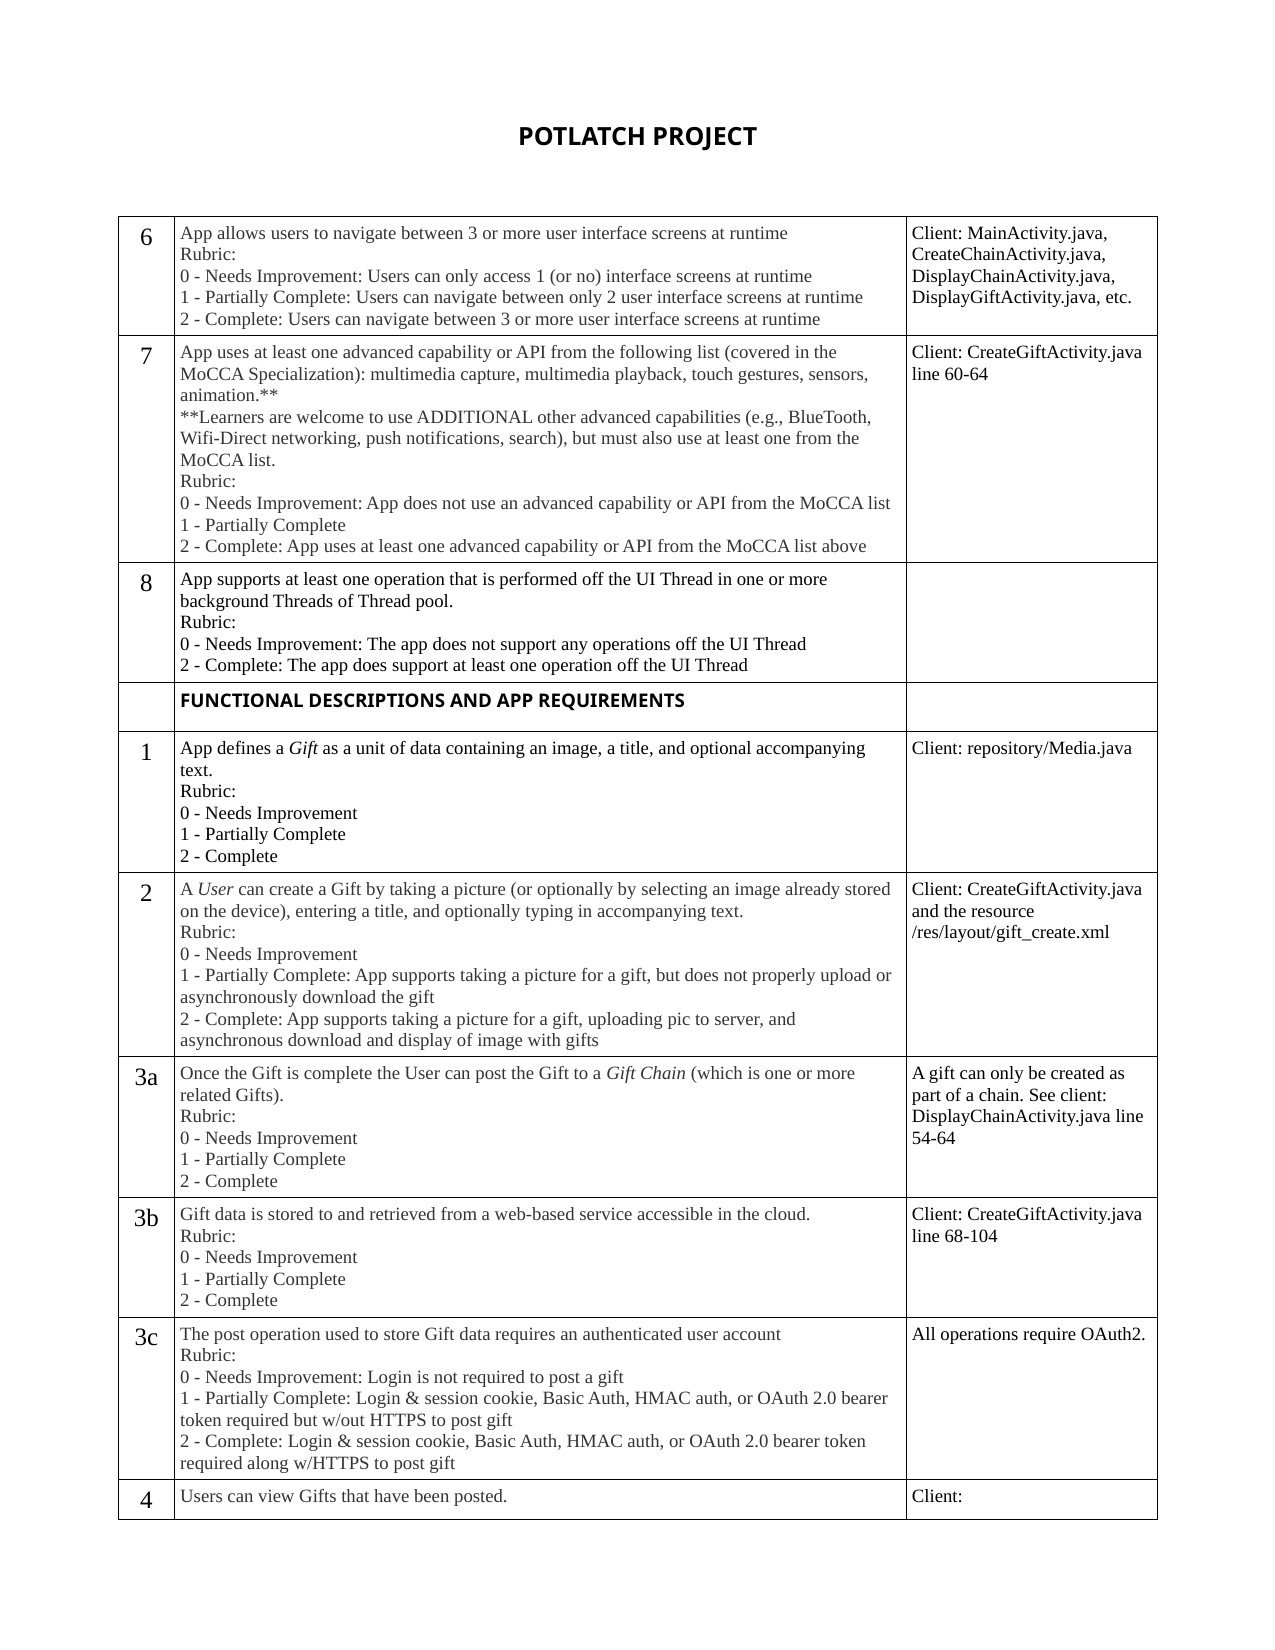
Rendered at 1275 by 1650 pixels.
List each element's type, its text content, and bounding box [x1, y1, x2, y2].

table_cell 1 [119, 732, 174, 872]
table_cell 3b [119, 1198, 174, 1317]
table_cell All operations require OAuth2. [907, 1318, 1157, 1479]
table_cell App defines a Gift as a unit of data containing an image, a title, and optional accompanying text. Rubric: 0 - Needs Improvement 1 - Partially Complete 2 - Complete [175, 732, 906, 872]
table_cell 3a [119, 1057, 174, 1197]
table_cell Once the Gift is complete the User can post the Gift to a Gift Chain (which is one or more related Gifts). Rubric: 0 - Needs Improvement 1 - Partially Complete 2 - Complete [175, 1057, 906, 1197]
table_cell Client: CreateGiftActivity.java line 60-64 [907, 336, 1157, 562]
table_cell App supports at least one operation that is performed off the UI Thread in one or more background Threads of Thread pool. Rubric: 0 - Needs Improvement: The app does not support any operations off the UI Thread 2 - Complete: The app does support at least one operation off the UI Thread [175, 563, 906, 682]
table_cell [119, 683, 174, 731]
table_cell 7 [119, 336, 174, 562]
table_cell Client: MainActivity.java, CreateChainActivity.java, DisplayChainActivity.java, DisplayGiftActivity.java, etc. [907, 217, 1157, 335]
table_cell 8 [119, 563, 174, 682]
table_cell Client: repository/Media.java [907, 732, 1157, 872]
table_cell FUNCTIONAL DESCRIPTIONS AND APP REQUIREMENTS [175, 683, 906, 731]
table_cell 3c [119, 1318, 174, 1479]
table_cell [907, 683, 1157, 731]
table_cell 6 [119, 217, 174, 335]
table_cell Client: [907, 1480, 1157, 1519]
table_cell Client: CreateGiftActivity.java and the resource /res/layout/gift_create.xml [907, 873, 1157, 1056]
table_cell Users can view Gifts that have been posted. [175, 1480, 906, 1519]
table_cell Gift data is stored to and retrieved from a web-based service accessible in the cloud. Rubric: 0 - Needs Improvement 1 - Partially Complete 2 - Complete [175, 1198, 906, 1317]
table_cell App allows users to navigate between 3 or more user interface screens at runtime Rubric: 0 - Needs Improvement: Users can only access 1 (or no) interface screens at runtime 1 - Partially Complete: Users can navigate between only 2 user interface screens at runtime 2 - Complete: Users can navigate between 3 or more user interface screens at runtime [175, 217, 906, 335]
table_cell 2 [119, 873, 174, 1056]
table_cell A User can create a Gift by taking a picture (or optionally by selecting an image already stored on the device), entering a title, and optionally typing in accompanying text. Rubric: 0 - Needs Improvement 1 - Partially Complete: App supports taking a picture for a gift, but does not properly upload or asynchronously download the gift 2 - Complete: App supports taking a picture for a gift, uploading pic to server, and asynchronous download and display of image with gifts [175, 873, 906, 1056]
table_cell 4 [119, 1480, 174, 1519]
table_cell [907, 563, 1157, 682]
table_cell Client: CreateGiftActivity.java line 68-104 [907, 1198, 1157, 1317]
table_cell A gift can only be created as part of a chain. See client: DisplayChainActivity.java line 54-64 [907, 1057, 1157, 1197]
table_cell The post operation used to store Gift data requires an authenticated user account Rubric: 0 - Needs Improvement: Login is not required to post a gift 1 - Partially Complete: Login & session cookie, Basic Auth, HMAC auth, or OAuth 2.0 bearer token required but w/out HTTPS to post gift 2 - Complete: Login & session cookie, Basic Auth, HMAC auth, or OAuth 2.0 bearer token required along w/HTTPS to post gift [175, 1318, 906, 1479]
table_cell App uses at least one advanced capability or API from the following list (covered in the MoCCA Specialization): multimedia capture, multimedia playback, touch gestures, sensors, animation.** **Learners are welcome to use ADDITIONAL other advanced capabilities (e.g., BlueTooth, Wifi-Direct networking, push notifications, search), but must also use at least one from the MoCCA list. Rubric: 0 - Needs Improvement: App does not use an advanced capability or API from the MoCCA list 1 - Partially Complete 2 - Complete: App uses at least one advanced capability or API from the MoCCA list above [175, 336, 906, 562]
